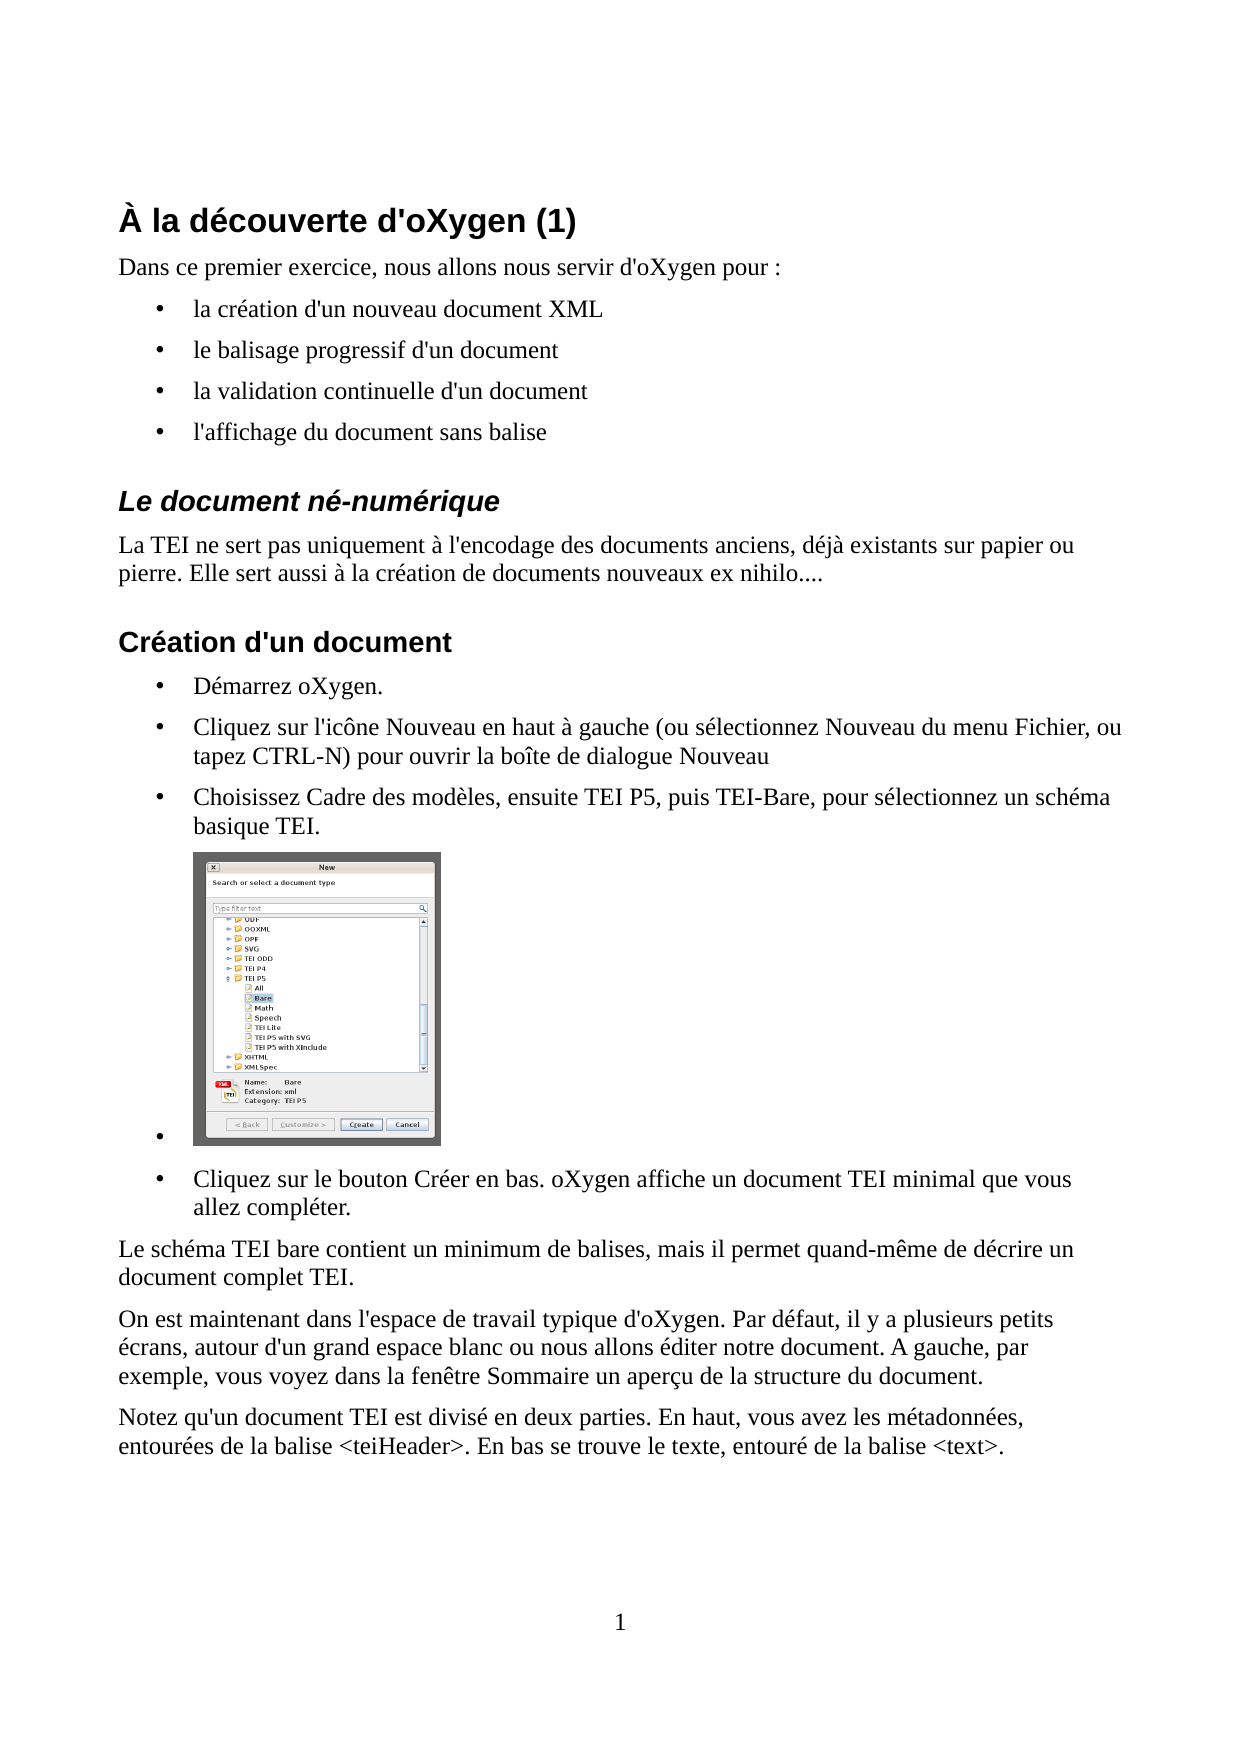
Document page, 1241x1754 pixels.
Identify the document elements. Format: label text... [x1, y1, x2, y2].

subtitle À la découverte d'oXygen (1) [118, 201, 1122, 240]
text Dans ce premier exercice, nous allons nous servir d'oXygen pour : [118, 252, 1122, 281]
text Notez qu'un document TEI est divisé en deux parties. En haut, vous avez les métadonnées, entourées de la balise <teiHeader>. En bas se trouve le texte, entouré de la balise <text>. [118, 1402, 1122, 1460]
list Cliquez sur l'icône Nouveau en haut à gauche (ou sélectionnez Nouveau du menu Fichier, ou tapez CTRL-N) pour ouvrir la boîte de dialogue Nouveau [156, 712, 1122, 769]
text On est maintenant dans l'espace de travail typique d'oXygen. Par défaut, il y a plusieurs petits écrans, autour d'un grand espace blanc ou nous allons éditer notre document. A gauche, par exemple, vous voyez dans la fenêtre Sommaire un aperçu de la structure du document. [118, 1304, 1122, 1390]
list l'affichage du document sans balise [156, 417, 1122, 446]
list la création d'un nouveau document XML [156, 294, 1122, 322]
text Le schéma TEI bare contient un minimum de balises, mais il permet quand-même de décrire un document complet TEI. [118, 1234, 1122, 1291]
list Cliquez sur le bouton Créer en bas. oXygen affiche un document TEI minimal que vous allez compléter. [156, 1164, 1122, 1221]
list la validation continuelle d'un document [156, 376, 1122, 405]
subtitle Le document né-numérique [118, 484, 1122, 517]
list Choisissez Cadre des modèles, ensuite TEI P5, puis TEI-Bare, pour sélectionnez un schéma basique TEI. [156, 782, 1122, 839]
subtitle Création d'un document [118, 625, 1122, 658]
picture [193, 852, 441, 1146]
list le balisage progressif d'un document [156, 335, 1122, 364]
list Démarrez oXygen. [156, 671, 1122, 699]
text La TEI ne sert pas uniquement à l'encodage des documents anciens, déjà existants sur papier ou pierre. Elle sert aussi à la création de documents nouveaux ex nihilo.... [118, 530, 1122, 587]
